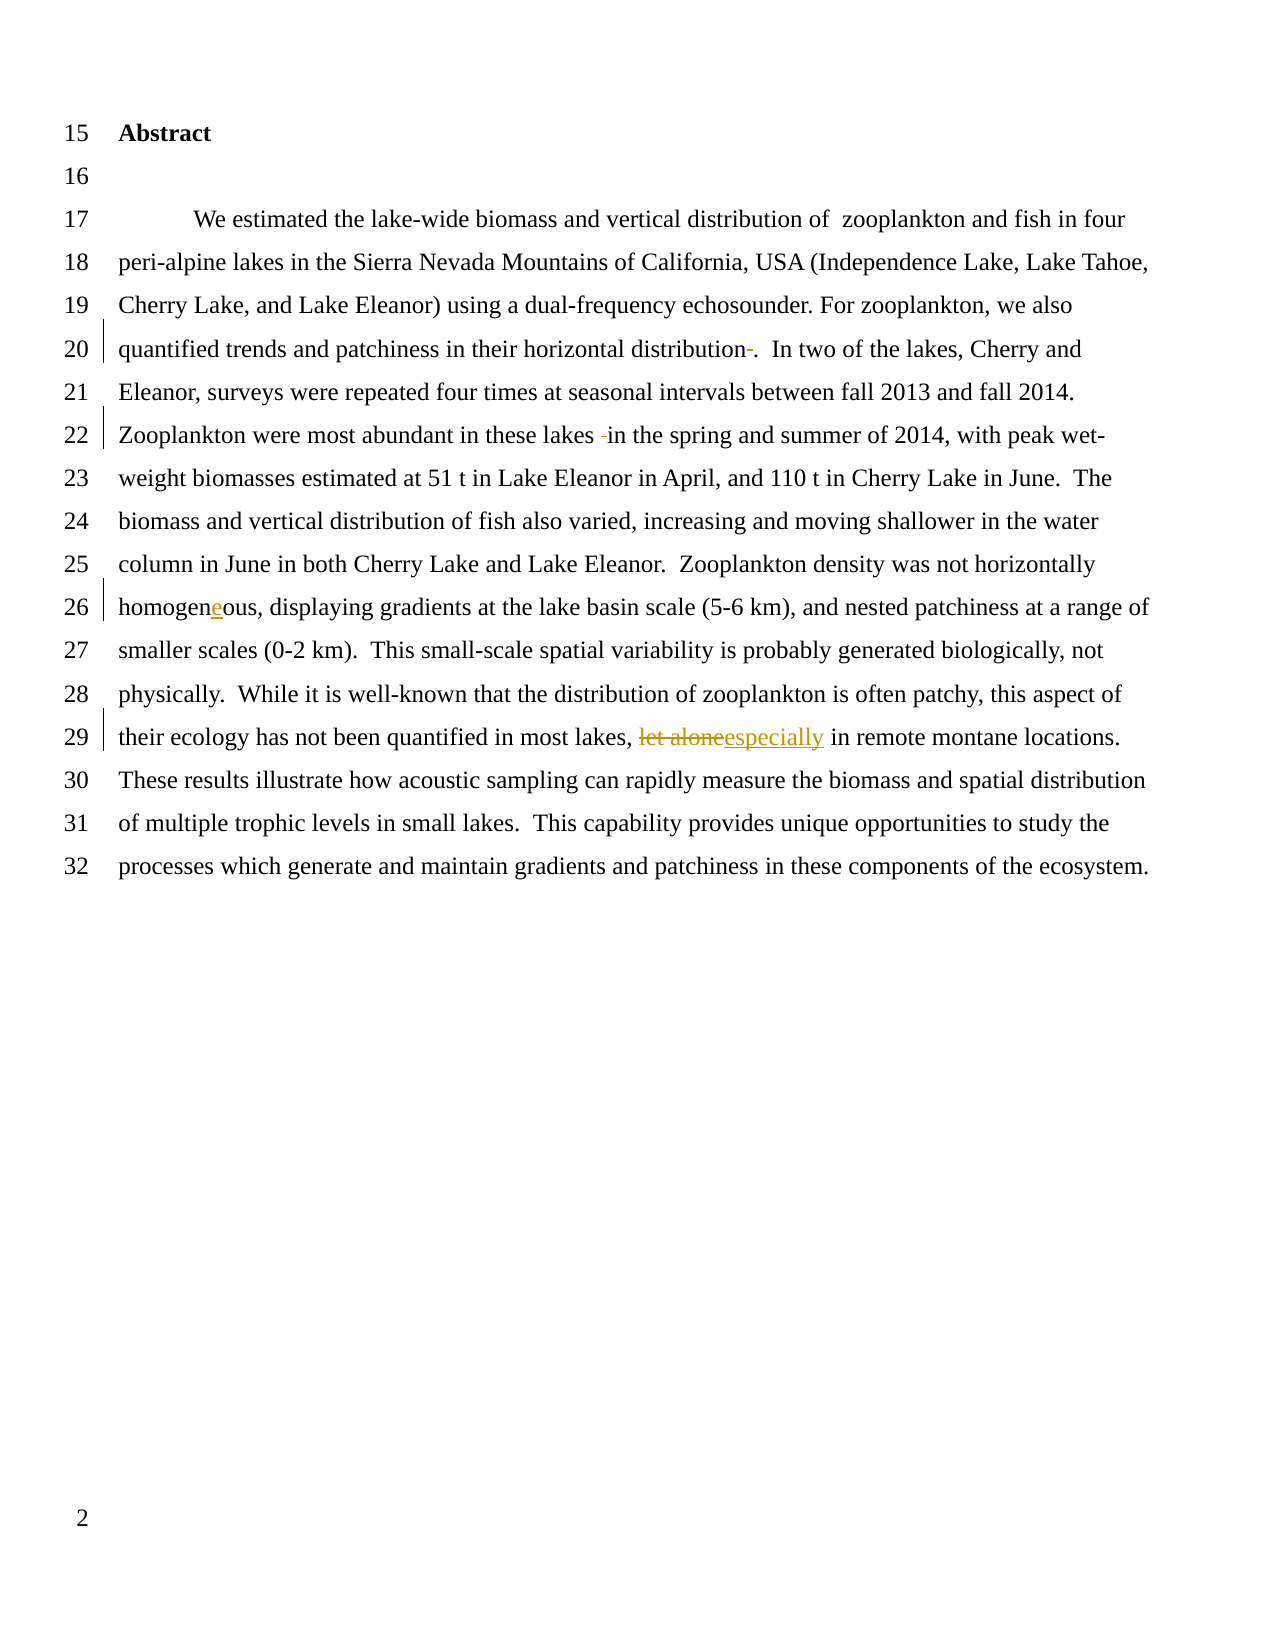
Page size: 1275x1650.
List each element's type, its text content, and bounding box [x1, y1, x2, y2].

text Abstract [118, 118, 1157, 147]
text We estimated the lake-wide biomass and vertical distribution of zooplankton and fish in four peri-alpine lakes in the Sierra Nevada Mountains of California, USA (Independence Lake, Lake Tahoe, Cherry Lake, and Lake Eleanor) using a dual-frequency echosounder. For zooplankton, we also quantified trends and patchiness in their horizontal distribution. In two of the lakes, Cherry and Eleanor, surveys were repeated four times at seasonal intervals between fall 2013 and fall 2014. Zooplankton were most abundant in these lakes in the spring and summer of 2014, with peak wet-weight biomasses estimated at 51 t in Lake Eleanor in April, and 110 t in Cherry Lake in June. The biomass and vertical distribution of fish also varied, increasing and moving shallower in the water column in June in both Cherry Lake and Lake Eleanor. Zooplankton density was not horizontally homogeneous, displaying gradients at the lake basin scale (5-6 km), and nested patchiness at a range of smaller scales (0-2 km). This small-scale spatial variability is probably generated biologically, not physically. While it is well-known that the distribution of zooplankton is often patchy, this aspect of their ecology has not been quantified in most lakes, especially in remote montane locations. These results illustrate how acoustic sampling can rapidly measure the biomass and spatial distribution of multiple trophic levels in small lakes. This capability provides unique opportunities to study the processes which generate and maintain gradients and patchiness in these components of the ecosystem. [118, 204, 1157, 880]
